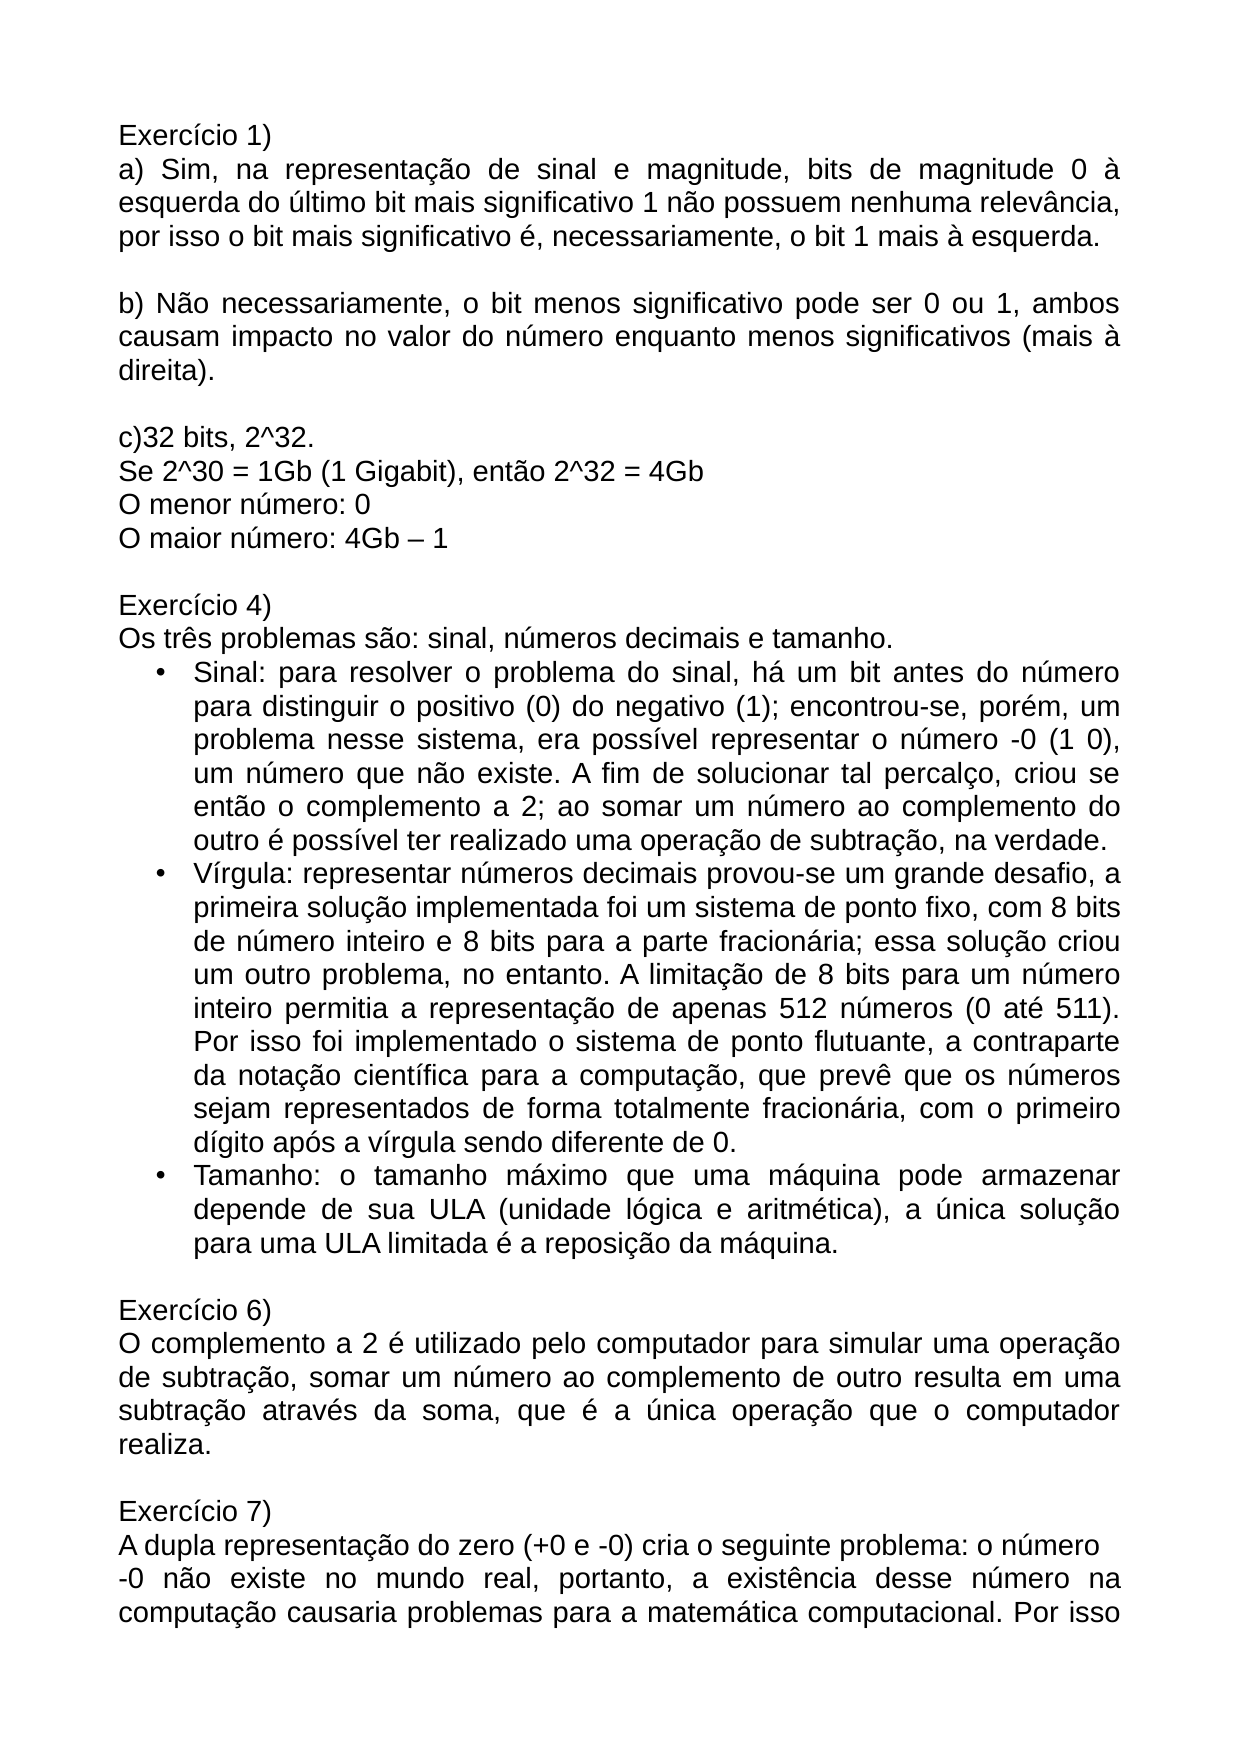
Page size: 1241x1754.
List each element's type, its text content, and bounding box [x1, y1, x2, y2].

text c)32 bits, 2^32. [118, 420, 1122, 453]
text Exercício 7) [118, 1494, 1122, 1527]
list Tamanho: o tamanho máximo que uma máquina pode armazenar depende de sua ULA (unidade lógica e aritmética), a única solução para uma ULA limitada é a reposição da máquina. [156, 1158, 1122, 1259]
text -0 não existe no mundo real, portanto, a existência desse número na computação causaria problemas para a matemática computacional. Por isso [118, 1561, 1122, 1628]
text A dupla representação do zero (+0 e -0) cria o seguinte problema: o número [118, 1527, 1122, 1561]
text Os três problemas são: sinal, números decimais e tamanho. [118, 621, 1122, 655]
text O complemento a 2 é utilizado pelo computador para simular uma operação de subtração, somar um número ao complemento de outro resulta em uma subtração através da soma, que é a única operação que o computador realiza. [118, 1326, 1122, 1460]
text Se 2^30 = 1Gb (1 Gigabit), então 2^32 = 4Gb [118, 453, 1122, 487]
text O maior número: 4Gb – 1 [118, 521, 1122, 554]
list Vírgula: representar números decimais provou-se um grande desafio, a primeira solução implementada foi um sistema de ponto fixo, com 8 bits de número inteiro e 8 bits para a parte fracionária; essa solução criou um outro problema, no entanto. A limitação de 8 bits para um número inteiro permitia a representação de apenas 512 números (0 até 511). Por isso foi implementado o sistema de ponto flutuante, a contraparte da notação científica para a computação, que prevê que os números sejam representados de forma totalmente fracionária, com o primeiro dígito após a vírgula sendo diferente de 0. [156, 856, 1122, 1158]
list Sinal: para resolver o problema do sinal, há um bit antes do número para distinguir o positivo (0) do negativo (1); encontrou-se, porém, um problema nesse sistema, era possível representar o número -0 (1 0), um número que não existe. A fim de solucionar tal percalço, criou se então o complemento a 2; ao somar um número ao complemento do outro é possível ter realizado uma operação de subtração, na verdade. [156, 655, 1122, 856]
text Exercício 6) [118, 1293, 1122, 1326]
text Exercício 1) [118, 118, 1122, 152]
text b) Não necessariamente, o bit menos significativo pode ser 0 ou 1, ambos causam impacto no valor do número enquanto menos significativos (mais à direita). [118, 286, 1122, 386]
text Exercício 4) [118, 588, 1122, 621]
text O menor número: 0 [118, 487, 1122, 521]
text a) Sim, na representação de sinal e magnitude, bits de magnitude 0 à esquerda do último bit mais significativo 1 não possuem nenhuma relevância, por isso o bit mais significativo é, necessariamente, o bit 1 mais à esquerda. [118, 152, 1122, 252]
